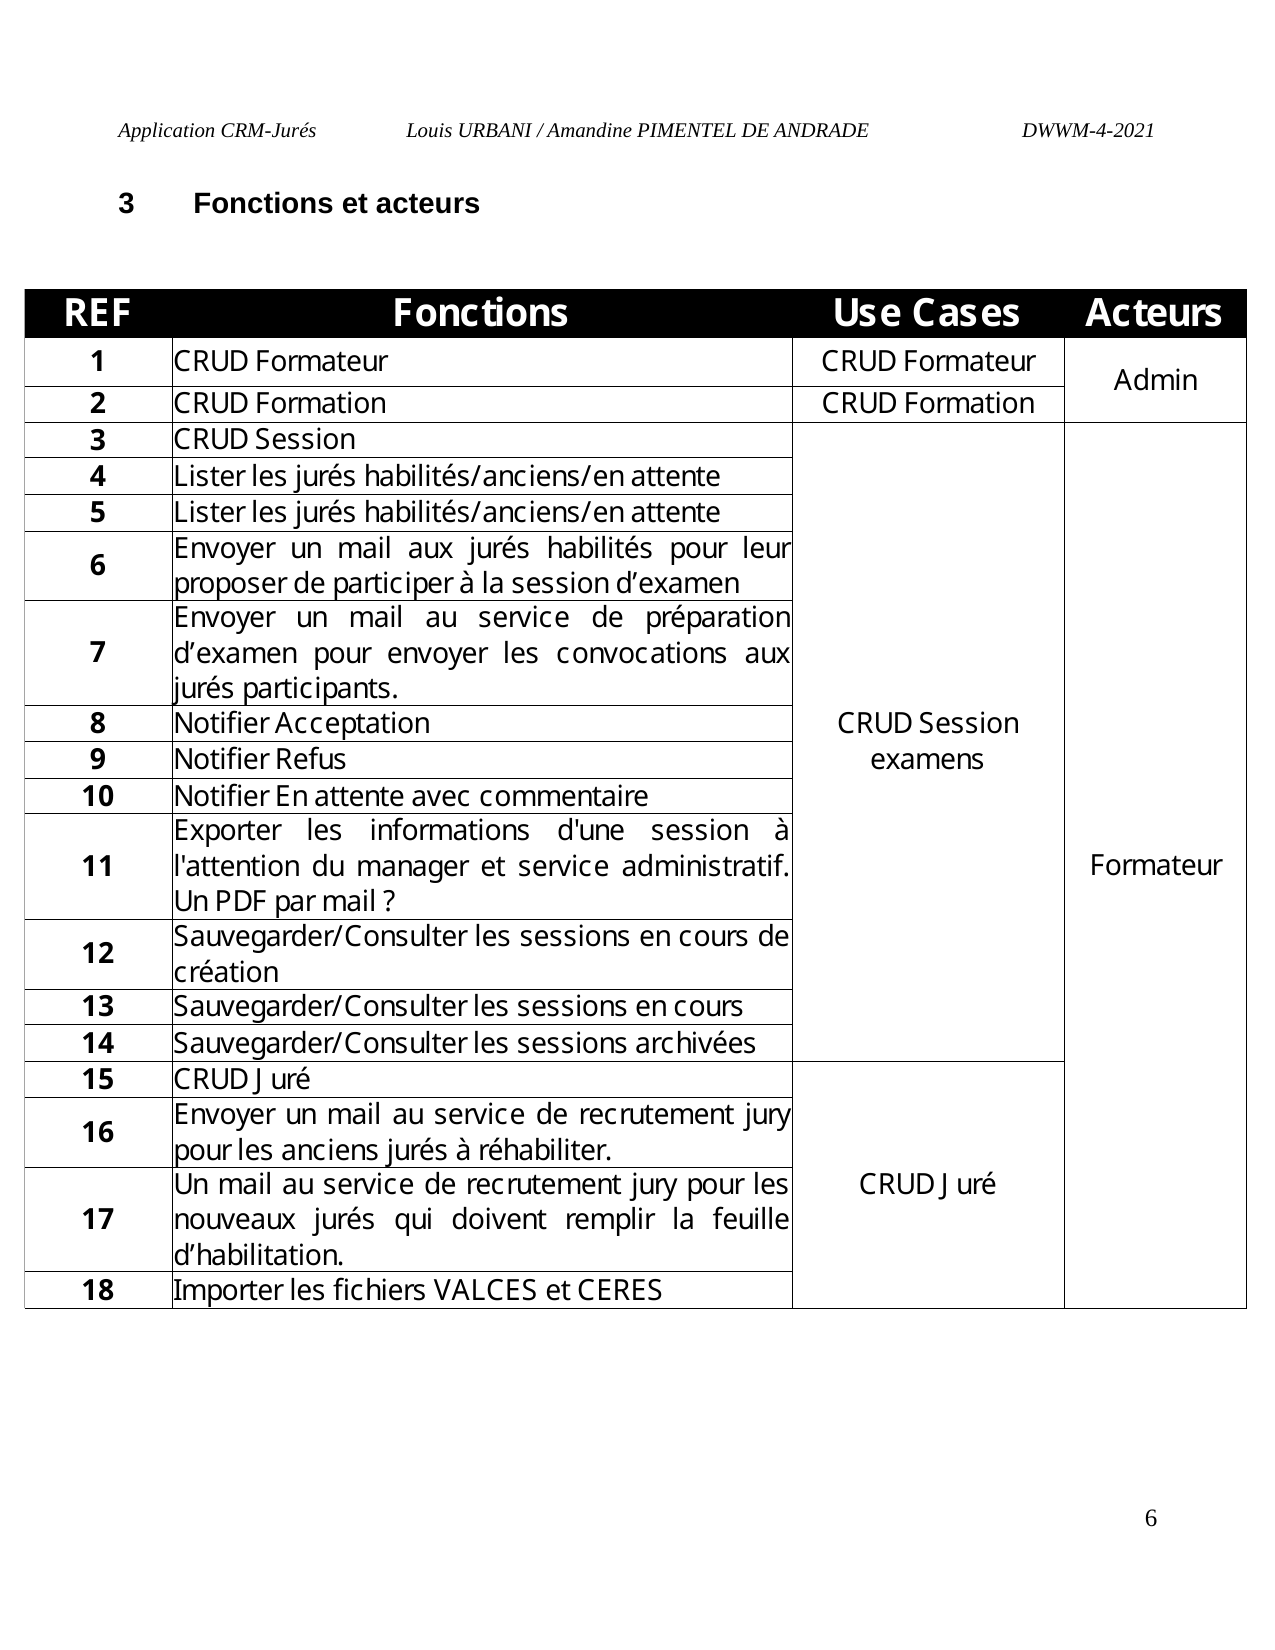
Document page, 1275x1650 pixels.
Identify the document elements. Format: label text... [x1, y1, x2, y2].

subtitle Fonctions et acteurs [118, 186, 1157, 220]
